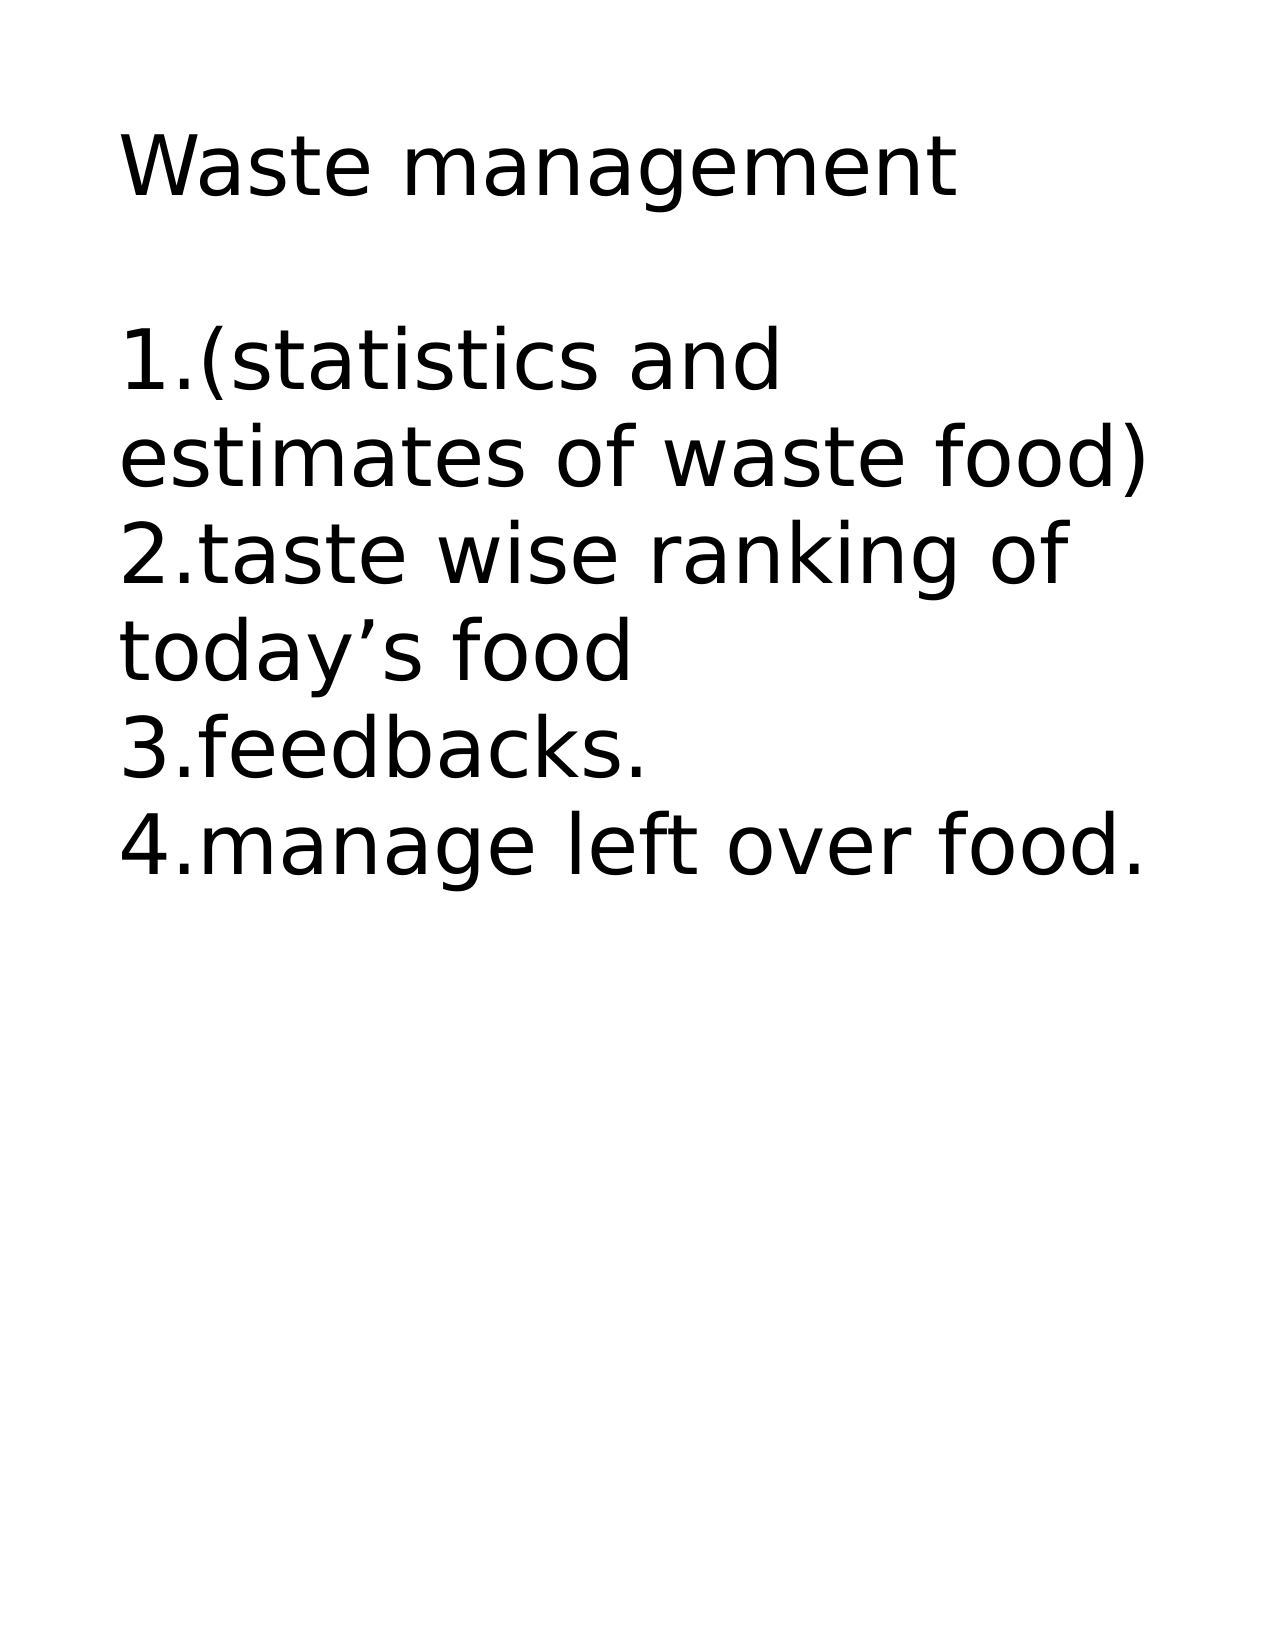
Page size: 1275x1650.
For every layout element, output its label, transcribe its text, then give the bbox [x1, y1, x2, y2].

text 1.(statistics and estimates of waste food) [118, 312, 1157, 506]
text 3.feedbacks. [118, 700, 1157, 797]
text 2.taste wise ranking of today’s food [118, 506, 1157, 700]
text Waste management [118, 118, 1157, 215]
text 4.manage left over food. [118, 797, 1157, 894]
